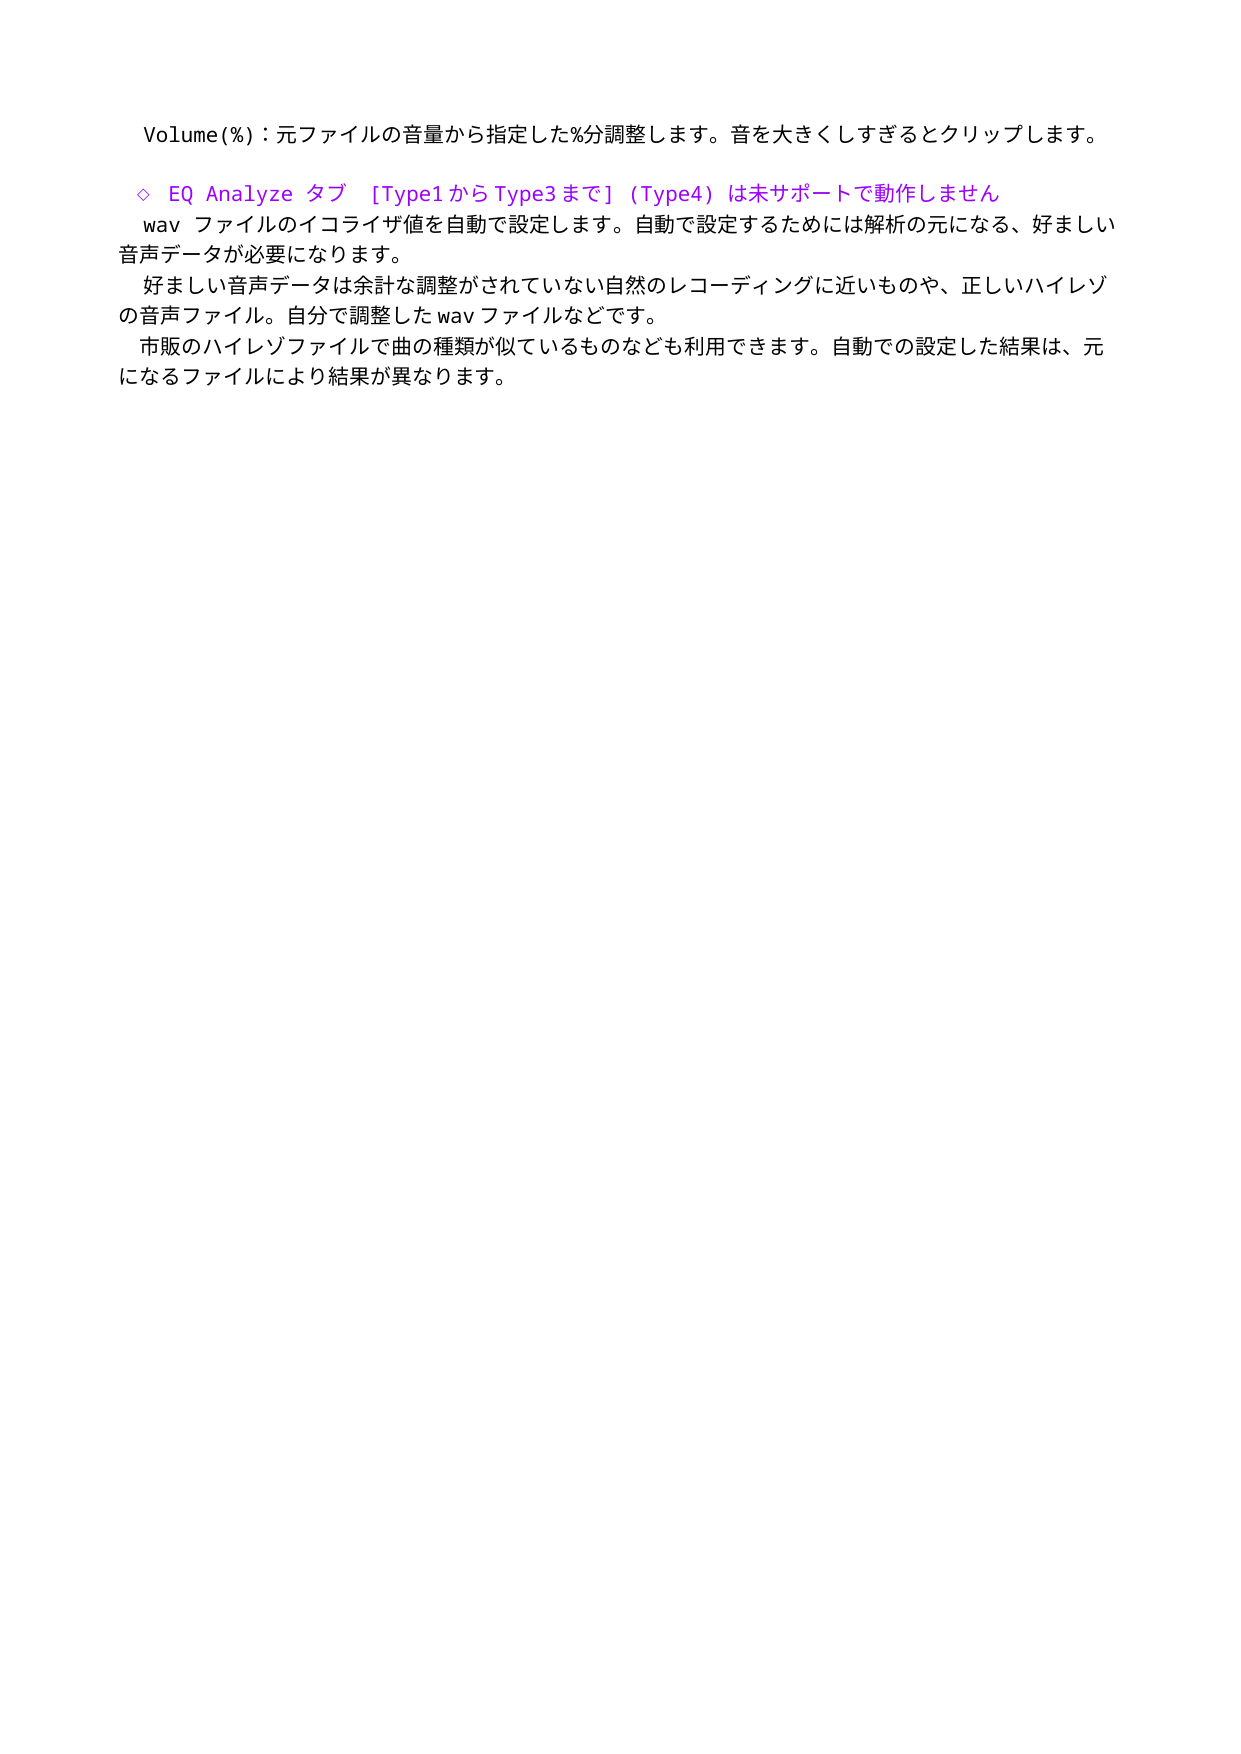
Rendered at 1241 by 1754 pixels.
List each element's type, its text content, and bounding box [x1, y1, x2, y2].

text Volume(%)：元ファイルの音量から指定した%分調整します。音を大きくしすぎるとクリップします。 ◇ EQ Analyze タブ [Type1からType3まで] (Type4) は未サポートで動作しません [118, 118, 1122, 208]
text 市販のハイレゾファイルで曲の種類が似ているものなども利用できます。自動での設定した結果は、元になるファイルにより結果が異なります。 [118, 330, 1122, 391]
text 好ましい音声データは余計な調整がされていない自然のレコーディングに近いものや、正しいハイレゾの音声ファイル。自分で調整したwavファイルなどです。 [118, 269, 1122, 330]
text wav ファイルのイコライザ値を自動で設定します。自動で設定するためには解析の元になる、好ましい音声データが必要になります。 [118, 208, 1122, 269]
